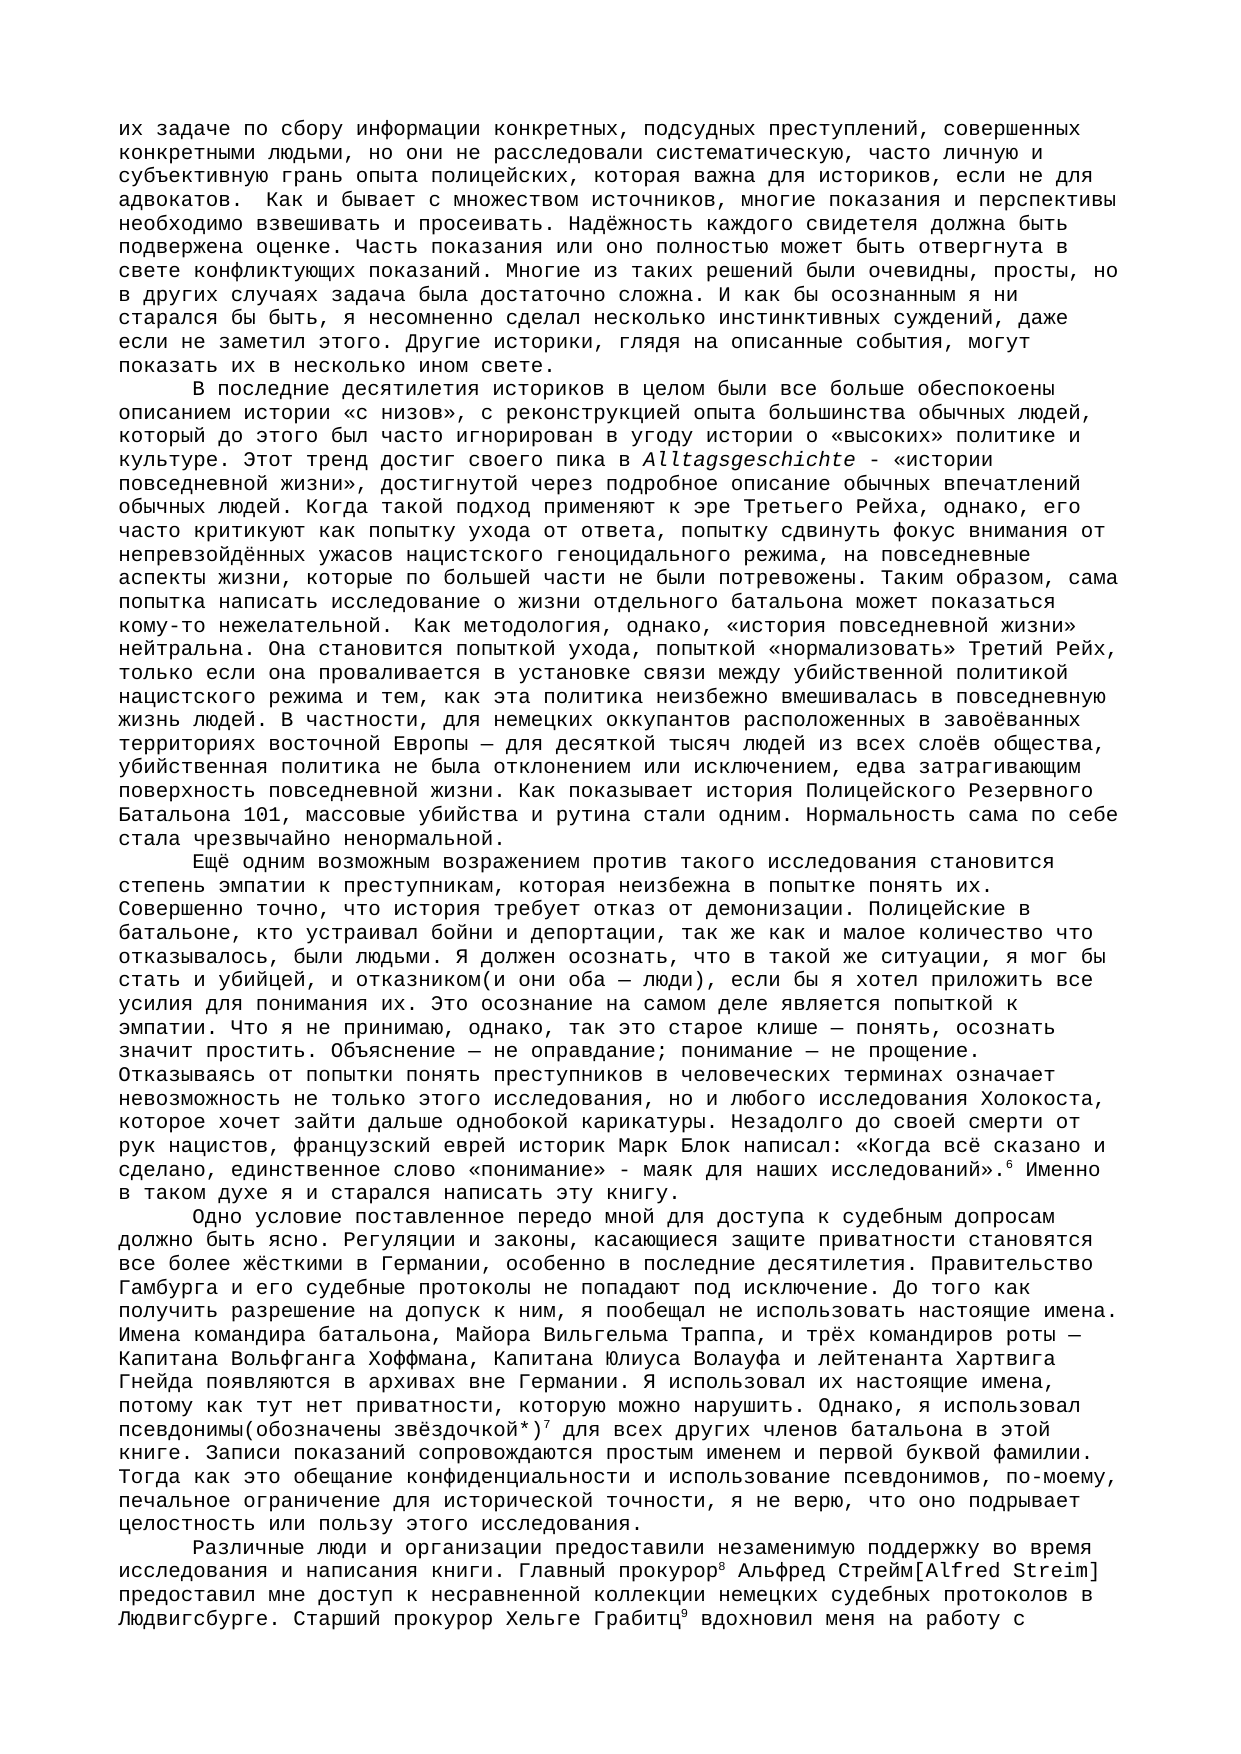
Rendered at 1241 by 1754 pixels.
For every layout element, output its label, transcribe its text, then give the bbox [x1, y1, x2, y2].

text их задаче по сбору информации конкретных, подсудных преступлений, совершенных конкретными людьми, но они не расследовали систематическую, часто личную и субъективную грань опыта полицейских, которая важна для историков, если не для адвокатов. Как и бывает с множеством источников, многие показания и перспективы необходимо взвешивать и просеивать. Надёжность каждого свидетеля должна быть подвержена оценке. Часть показания или оно полностью может быть отвергнута в свете конфликтующих показаний. Многие из таких решений были очевидны, просты, но в других случаях задача была достаточно сложна. И как бы осознанным я ни старался бы быть, я несомненно сделал несколько инстинктивных суждений, даже если не заметил этого. Другие историки, глядя на описанные события, могут показать их в несколько ином свете. [118, 118, 1122, 378]
text В последние десятилетия историков в целом были все больше обеспокоены описанием истории «с низов», с реконструкцией опыта большинства обычных людей, который до этого был часто игнорирован в угоду истории о «высоких» политике и культуре. Этот тренд достиг своего пика в Alltagsgeschichte - «истории повседневной жизни», достигнутой через подробное описание обычных впечатлений обычных людей. Когда такой подход применяют к эре Третьего Рейха, однако, его часто критикуют как попытку ухода от ответа, попытку сдвинуть фокус внимания от непревзойдённых ужасов нацистского геноцидального режима, на повседневные аспекты жизни, которые по большей части не были потревожены. Таким образом, сама попытка написать исследование о жизни отдельного батальона может показаться кому-то нежелательной. Как методология, однако, «история повседневной жизни» нейтральна. Она становится попыткой ухода, попыткой «нормализовать» Третий Рейх, только если она проваливается в установке связи между убийственной политикой нацистского режима и тем, как эта политика неизбежно вмешивалась в повседневную жизнь людей. В частности, для немецких оккупантов расположенных в завоёванных территориях восточной Европы — для десяткой тысяч людей из всех слоёв общества, убийственная политика не была отклонением или исключением, едва затрагивающим поверхность повседневной жизни. Как показывает история Полицейского Резервного Батальона 101, массовые убийства и рутина стали одним. Нормальность сама по себе стала чрезвычайно ненормальной. [118, 378, 1122, 851]
text Ещё одним возможным возражением против такого исследования становится степень эмпатии к преступникам, которая неизбежна в попытке понять их. Совершенно точно, что история требует отказ от демонизации. Полицейские в батальоне, кто устраивал бойни и депортации, так же как и малое количество что отказывалось, были людьми. Я должен осознать, что в такой же ситуации, я мог бы стать и убийцей, и отказником(и они оба — люди), если бы я хотел приложить все усилия для понимания их. Это осознание на самом деле является попыткой к эмпатии. Что я не принимаю, однако, так это старое клише — понять, осознать значит простить. Объяснение — не оправдание; понимание — не прощение. Отказываясь от попытки понять преступников в человеческих терминах означает невозможность не только этого исследования, но и любого исследования Холокоста, которое хочет зайти дальше однобокой карикатуры. Незадолго до своей смерти от рук нацистов, французский еврей историк Марк Блок написал: «Когда всё сказано и сделано, единственное слово «понимание» - маяк для наших исследований». Именно в таком духе я и старался написать эту книгу. [118, 851, 1122, 1206]
text Различные люди и организации предоставили незаменимую поддержку во время исследования и написания книги. Главный прокурор Альфред Стрейм[Alfred Streim] предоставил мне доступ к несравненной коллекции немецких судебных протоколов в Людвигсбурге. Старший прокурор Хельге Грабитц вдохновил меня на работу с [118, 1537, 1122, 1631]
text Одно условие поставленное передо мной для доступа к судебным допросам должно быть ясно. Регуляции и законы, касающиеся защите приватности становятся все более жёсткими в Германии, особенно в последние десятилетия. Правительство Гамбурга и его судебные протоколы не попадают под исключение. До того как получить разрешение на допуск к ним, я пообещал не использовать настоящие имена. Имена командира батальона, Майора Вильгельма Траппа, и трёх командиров роты — Капитана Вольфганга Хоффмана, Капитана Юлиуса Волауфа и лейтенанта Хартвига Гнейда появляются в архивах вне Германии. Я использовал их настоящие имена, потому как тут нет приватности, которую можно нарушить. Однако, я использовал псевдонимы(обозначены звёздочкой*) для всех других членов батальона в этой книге. Записи показаний сопровождаются простым именем и первой буквой фамилии. Тогда как это обещание конфиденциальности и использование псевдонимов, по-моему, печальное ограничение для исторической точности, я не верю, что оно подрывает целостность или пользу этого исследования. [118, 1206, 1122, 1537]
